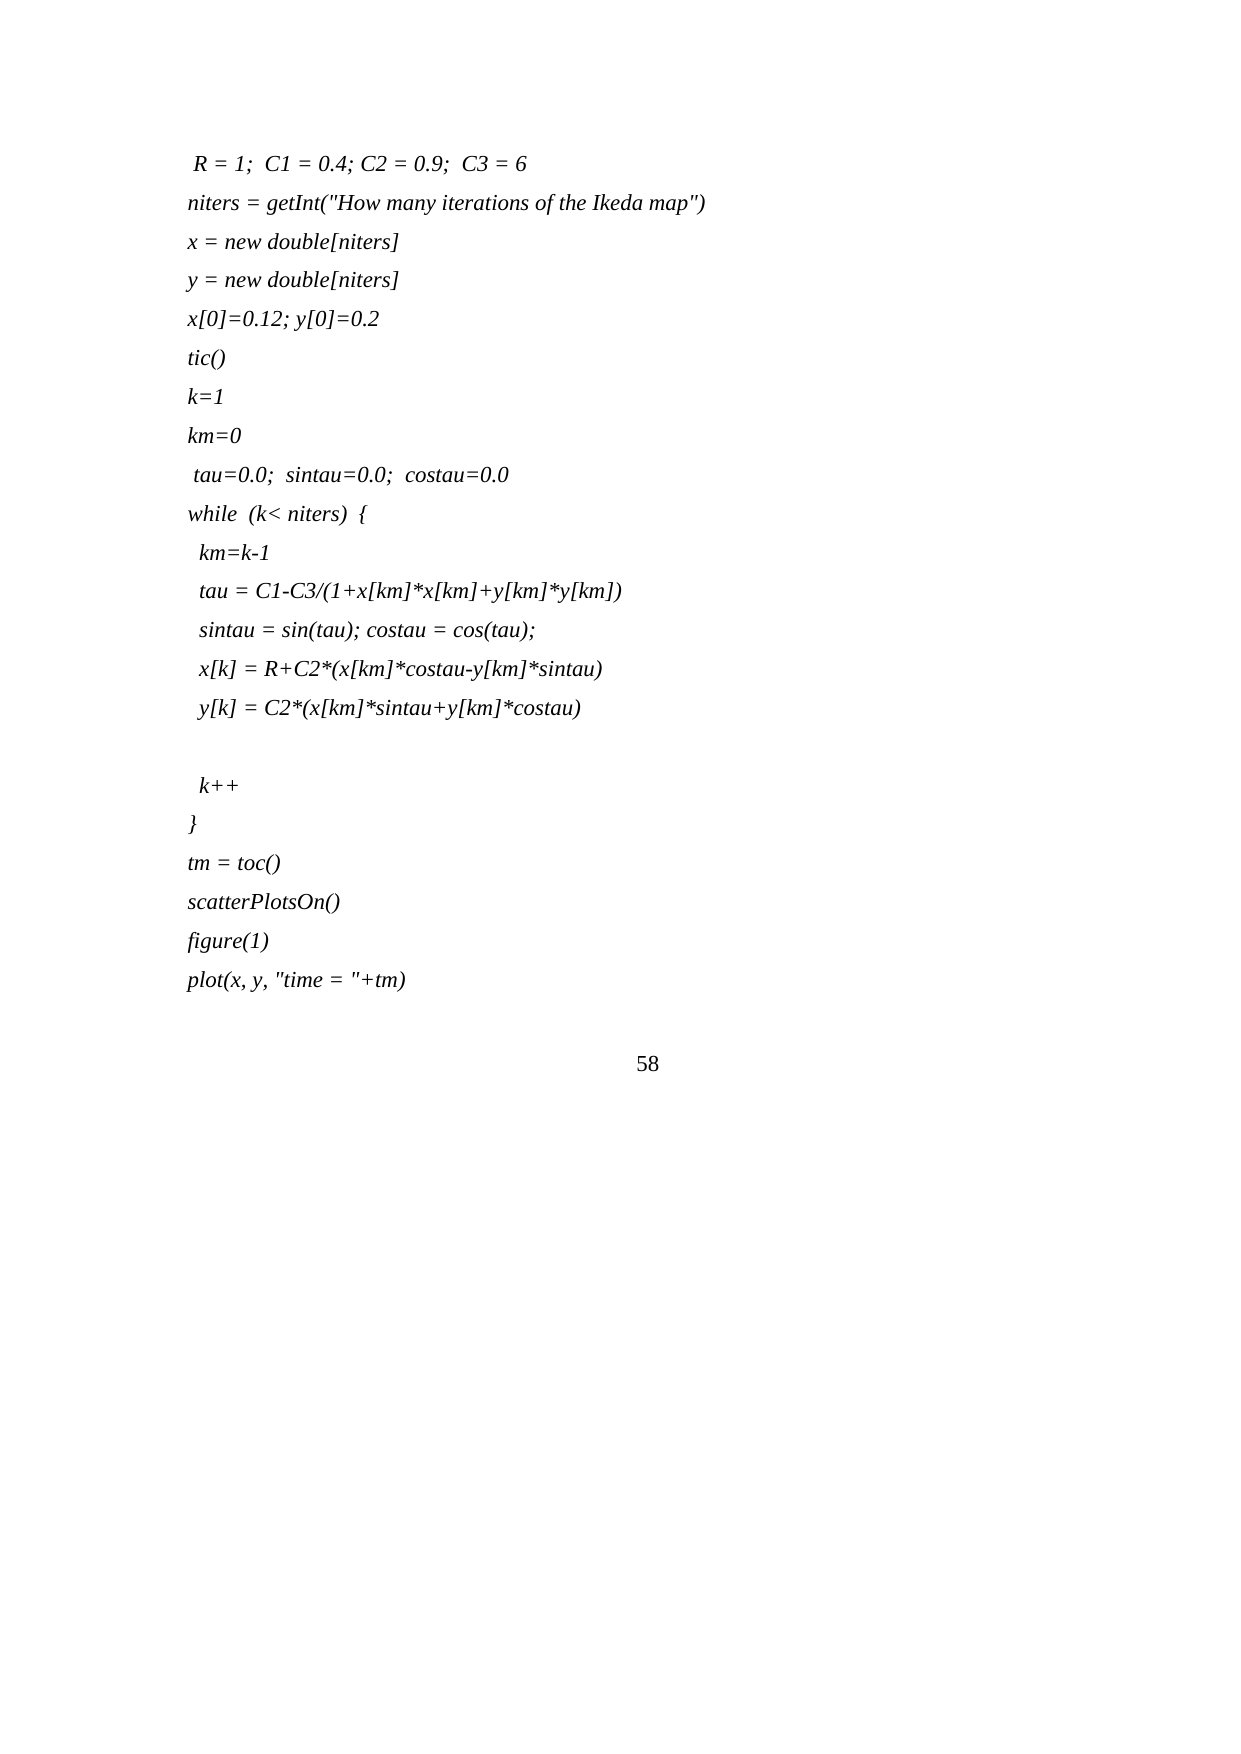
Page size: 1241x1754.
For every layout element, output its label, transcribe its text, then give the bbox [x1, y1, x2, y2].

text km=k-1 [187, 538, 1108, 565]
text R = 1; C1 = 0.4; C2 = 0.9; C3 = 6 [187, 150, 1108, 176]
text } [187, 811, 1108, 837]
text tau=0.0; sintau=0.0; costau=0.0 [187, 461, 1108, 487]
text tm = toc() [187, 849, 1108, 876]
text x[0]=0.12; y[0]=0.2 [187, 305, 1108, 332]
text figure(1) [187, 927, 1108, 953]
text scatterPlotsOn() [187, 888, 1108, 914]
text niters = getInt("How many iterations of the Ikeda map") [187, 189, 1108, 215]
text k=1 [187, 383, 1108, 409]
text plot(x, y, "time = "+tm) [187, 966, 1108, 992]
text y[k] = C2*(x[km]*sintau+y[km]*costau) [187, 694, 1108, 720]
text sintau = sin(tau); costau = cos(tau); [187, 616, 1108, 643]
text tau = C1-C3/(1+x[km]*x[km]+y[km]*y[km]) [187, 577, 1108, 604]
text while (k< niters) { [187, 500, 1108, 526]
text x = new double[niters] [187, 228, 1108, 254]
text km=0 [187, 422, 1108, 448]
text x[k] = R+C2*(x[km]*costau-y[km]*sintau) [187, 655, 1108, 681]
text k++ [187, 772, 1108, 798]
text y = new double[niters] [187, 267, 1108, 293]
text tic() [187, 344, 1108, 371]
